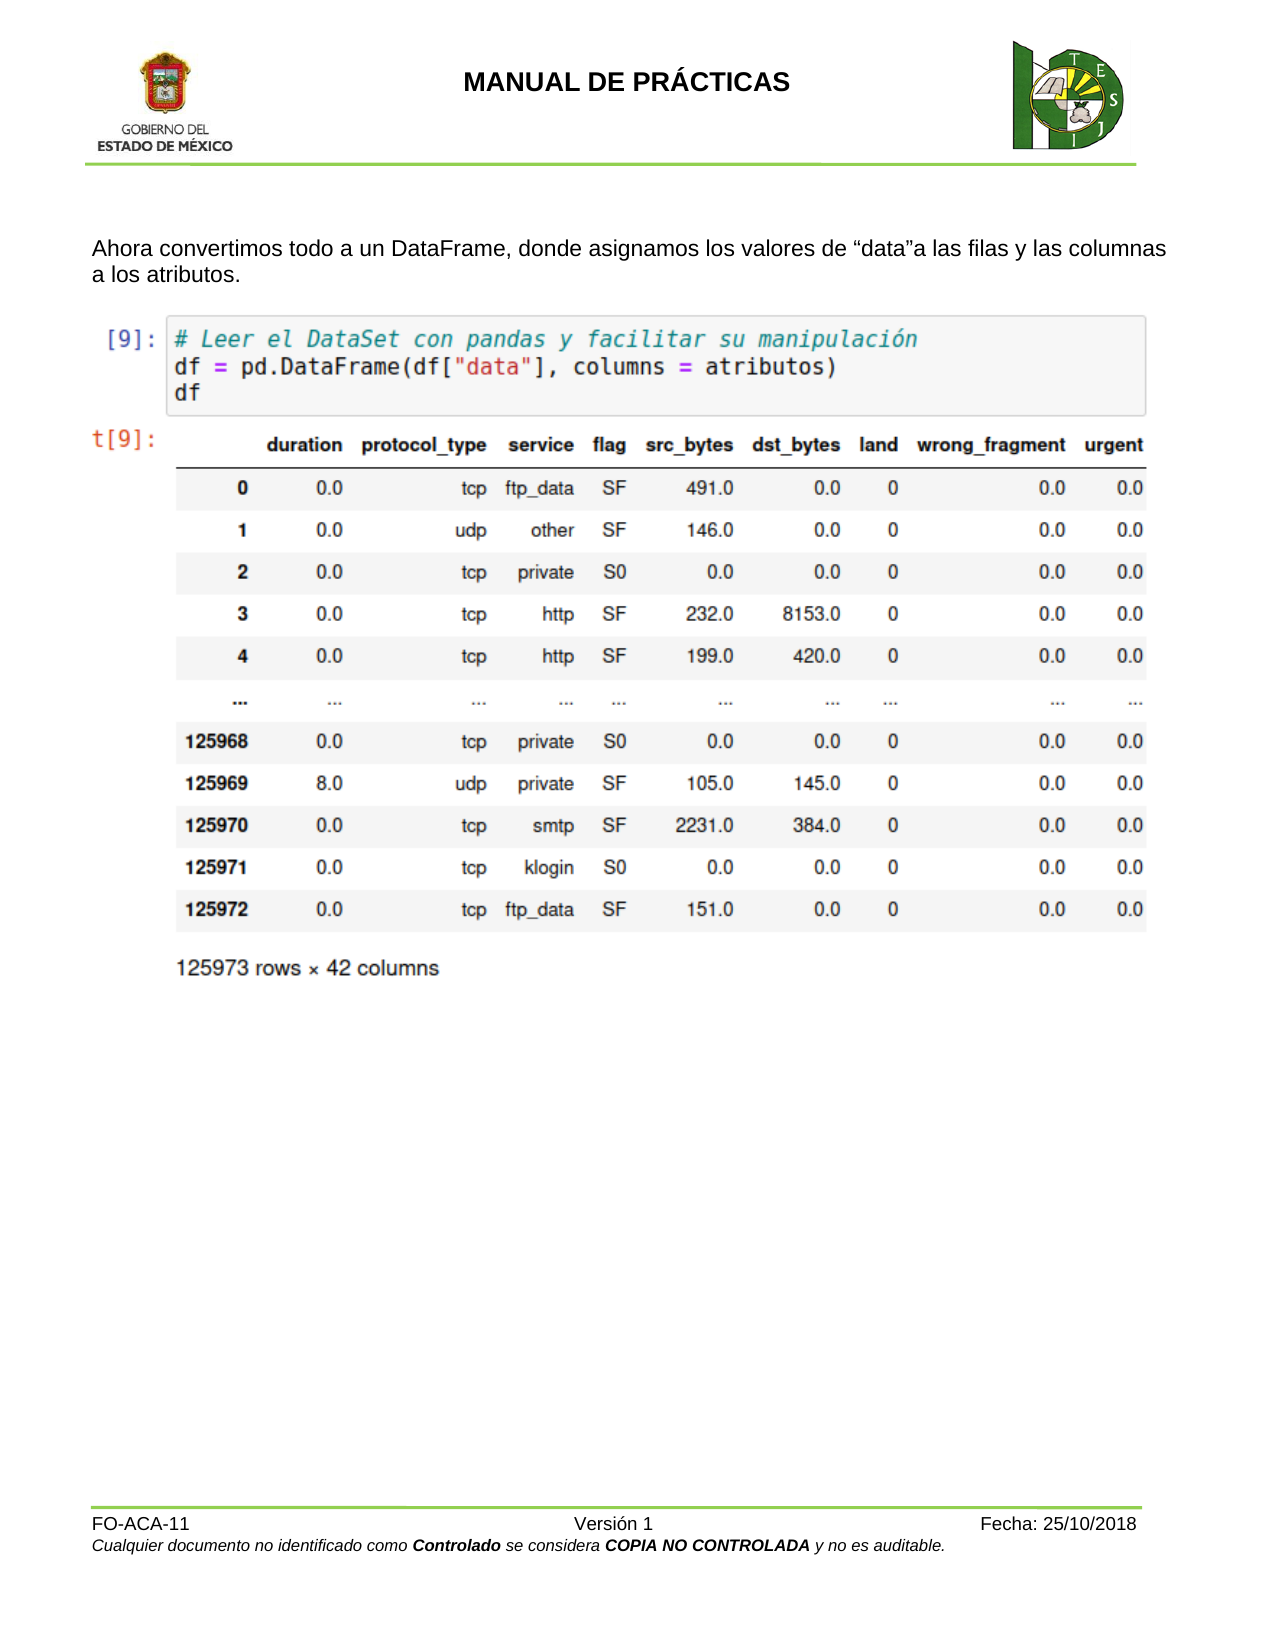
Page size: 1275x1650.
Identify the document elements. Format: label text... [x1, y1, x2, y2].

picture [1012, 40, 1130, 156]
picture [91, 298, 1177, 993]
text Ahora convertimos todo a un DataFrame, donde asignamos los valores de “data”a las filas y las columnas a los atributos. [92, 235, 1177, 298]
text [92, 993, 1177, 1018]
picture [89, 41, 235, 160]
